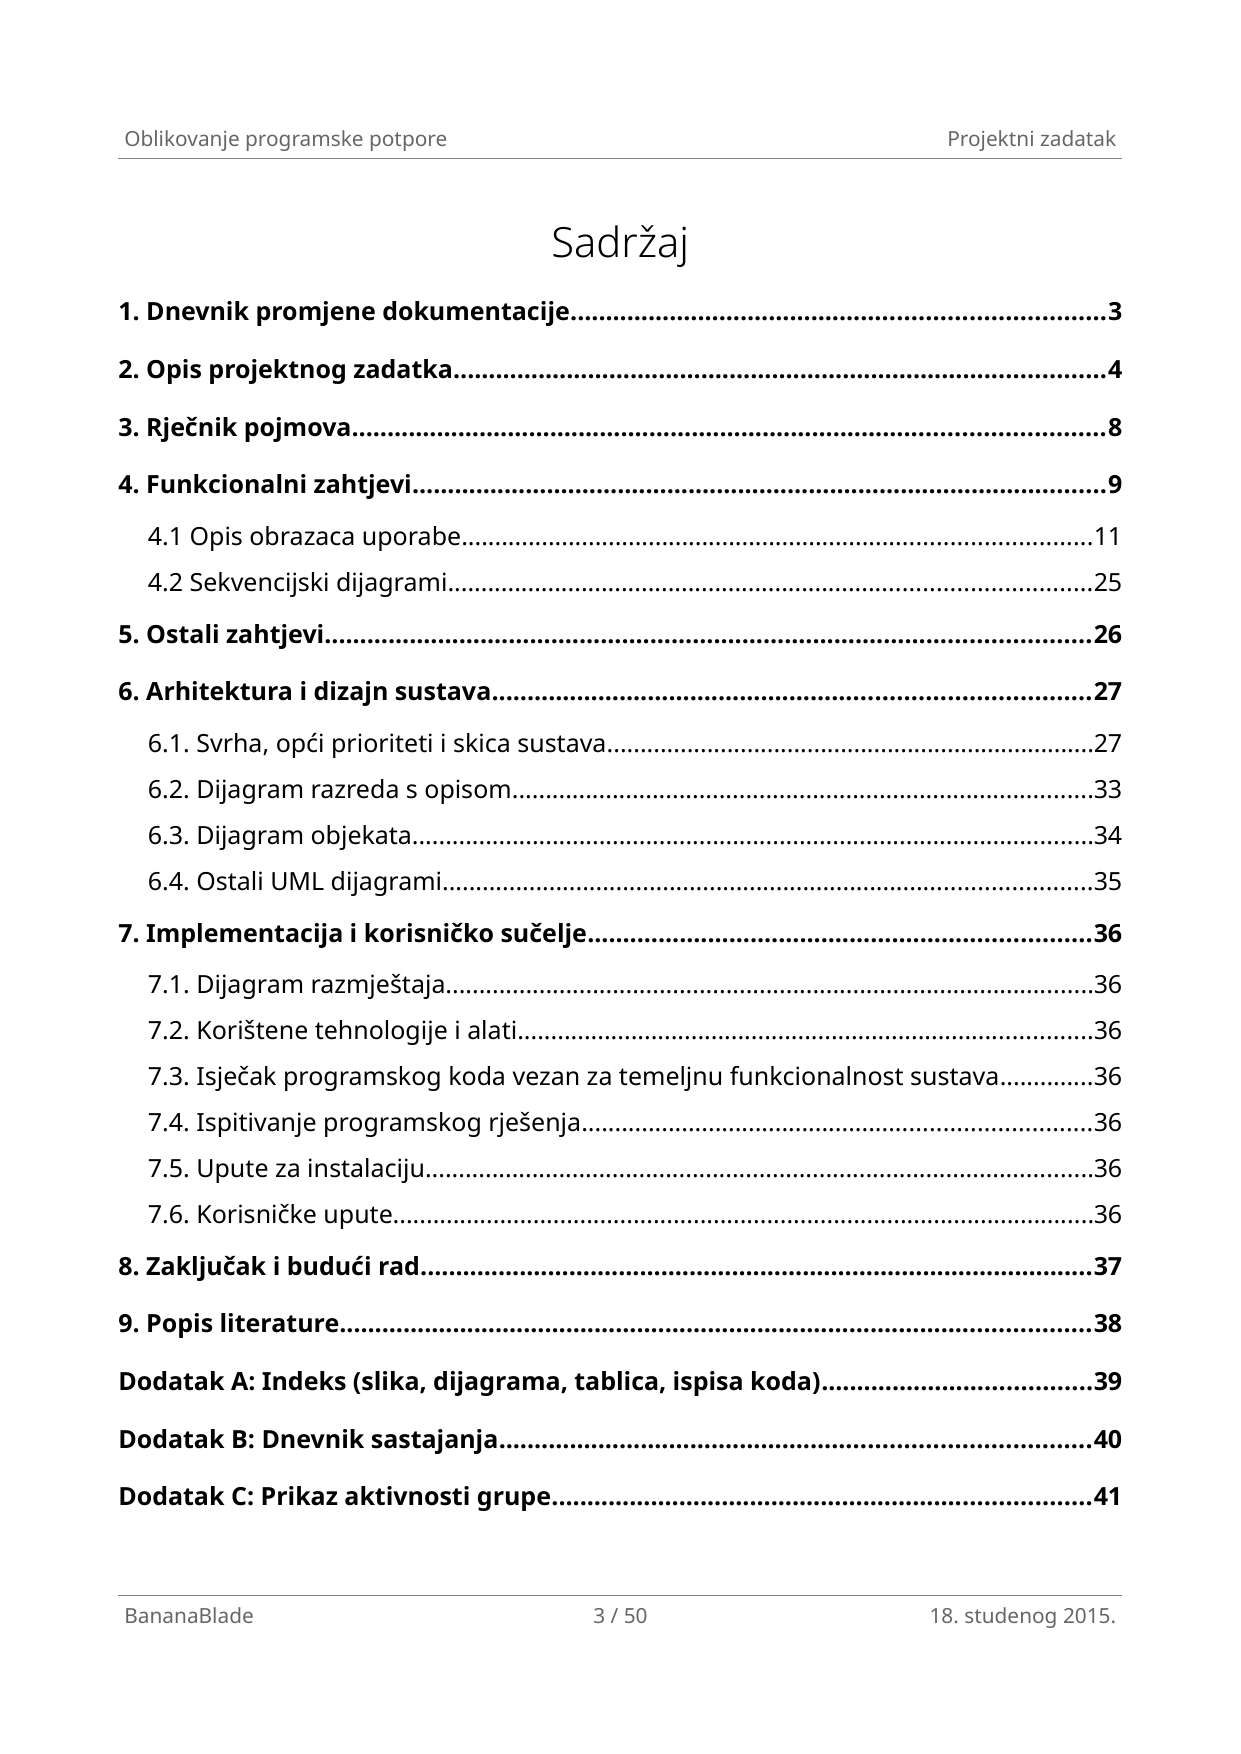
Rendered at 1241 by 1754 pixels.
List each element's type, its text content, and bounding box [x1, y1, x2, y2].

text 6.4. Ostali UML dijagrami 35 [148, 863, 1122, 898]
text 6.3. Dijagram objekata 34 [148, 818, 1122, 852]
text 6. Arhitektura i dizajn sustava 27 [118, 674, 1122, 708]
text 4. Funkcionalni zahtjevi 9 [118, 467, 1122, 501]
text 4.2 Sekvencijski dijagrami 25 [148, 564, 1122, 599]
text 1. Dnevnik promjene dokumentacije 3 [118, 294, 1122, 328]
text 7.2. Korištene tehnologije i alati 36 [148, 1013, 1122, 1047]
text 6.1. Svrha, opći prioriteti i skica sustava 27 [148, 726, 1122, 760]
text 5. Ostali zahtjevi 26 [118, 616, 1122, 650]
text 3. Rječnik pojmova 8 [118, 409, 1122, 443]
text 7. Implementacija i korisničko sučelje 36 [118, 915, 1122, 949]
text Dodatak A: Indeks (slika, dijagrama, tablica, ispisa koda) 39 [118, 1364, 1122, 1398]
text Dodatak B: Dnevnik sastajanja 40 [118, 1421, 1122, 1455]
text 7.5. Upute za instalaciju 36 [148, 1151, 1122, 1185]
text 7.6. Korisničke upute 36 [148, 1197, 1122, 1231]
text 7.1. Dijagram razmještaja 36 [148, 967, 1122, 1001]
text 2. Opis projektnog zadatka 4 [118, 352, 1122, 386]
text 9. Popis literature 38 [118, 1306, 1122, 1340]
text 4.1 Opis obrazaca uporabe 11 [148, 519, 1122, 553]
text 8. Zaključak i budući rad 37 [118, 1248, 1122, 1283]
text 6.2. Dijagram razreda s opisom 33 [148, 772, 1122, 806]
text Dodatak C: Prikaz aktivnosti grupe 41 [118, 1479, 1122, 1513]
text 7.3. Isječak programskog koda vezan za temeljnu funkcionalnost sustava 36 [148, 1059, 1122, 1093]
text 7.4. Ispitivanje programskog rješenja 36 [148, 1105, 1122, 1139]
subtitle Sadržaj [118, 213, 1122, 270]
